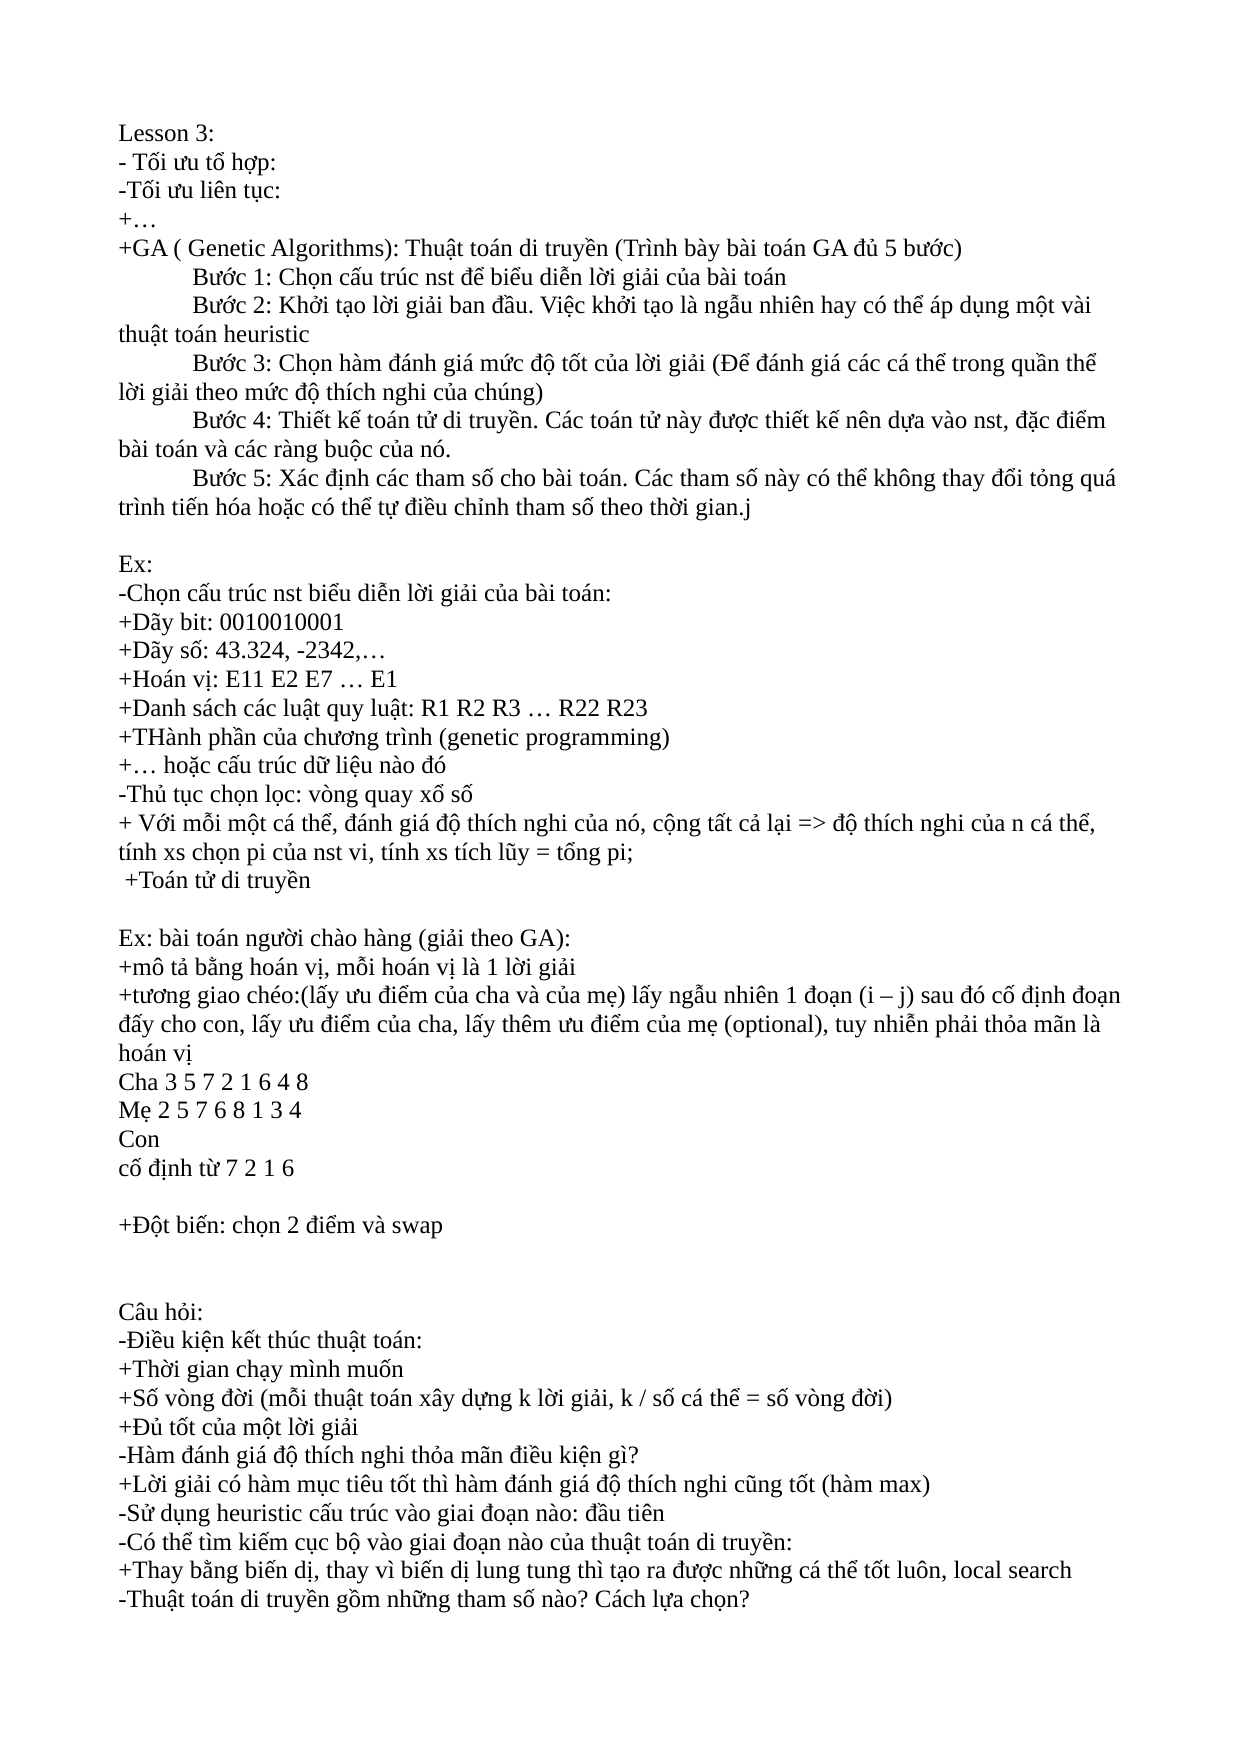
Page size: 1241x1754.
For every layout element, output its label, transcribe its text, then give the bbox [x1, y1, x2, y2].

text Bước 3: Chọn hàm đánh giá mức độ tốt của lời giải (Để đánh giá các cá thể trong quần thể lời giải theo mức độ thích nghi của chúng) [118, 348, 1122, 406]
text -Có thể tìm kiếm cục bộ vào giai đoạn nào của thuật toán di truyền: [118, 1527, 1122, 1556]
text cố định từ 7 2 1 6 [118, 1153, 1122, 1182]
text Con [118, 1124, 1122, 1153]
text +Lời giải có hàm mục tiêu tốt thì hàm đánh giá độ thích nghi cũng tốt (hàm max) [118, 1469, 1122, 1498]
text +Danh sách các luật quy luật: R1 R2 R3 … R22 R23 [118, 693, 1122, 722]
text Mẹ 2 5 7 6 8 1 3 4 [118, 1096, 1122, 1124]
text +Dãy số: 43.324, -2342,… [118, 636, 1122, 664]
text -Tối ưu liên tục: [118, 176, 1122, 204]
text Bước 5: Xác định các tham số cho bài toán. Các tham số này có thể không thay đổi tỏng quá trình tiến hóa hoặc có thể tự điều chỉnh tham số theo thời gian.j [118, 463, 1122, 521]
text +… hoặc cấu trúc dữ liệu nào đó [118, 751, 1122, 779]
text -Chọn cấu trúc nst biểu diễn lời giải của bài toán: +Dãy bit: 0010010001 [118, 578, 1122, 636]
text -Thủ tục chọn lọc: vòng quay xổ số + Với mỗi một cá thể, đánh giá độ thích nghi của nó, cộng tất cả lại => độ thích nghi của n cá thể, tính xs chọn pi của nst vi, tính xs tích lũy = tổng pi; [118, 779, 1122, 866]
text Lesson 3: [118, 118, 1122, 147]
text Câu hỏi: -Điều kiện kết thúc thuật toán: +Thời gian chạy mình muốn [118, 1297, 1122, 1383]
text +GA ( Genetic Algorithms): Thuật toán di truyền (Trình bày bài toán GA đủ 5 bước) [118, 233, 1122, 262]
text Ex: [118, 549, 1122, 578]
text +Đột biến: chọn 2 điểm và swap [118, 1211, 1122, 1239]
text Cha 3 5 7 2 1 6 4 8 [118, 1067, 1122, 1096]
text +Toán tử di truyền [118, 866, 1122, 894]
text +Hoán vị: E11 E2 E7 … E1 [118, 664, 1122, 693]
text +Thay bằng biến dị, thay vì biến dị lung tung thì tạo ra được những cá thể tốt luôn, local search [118, 1556, 1122, 1584]
text -Sử dụng heuristic cấu trúc vào giai đoạn nào: đầu tiên [118, 1498, 1122, 1527]
text +mô tả bằng hoán vị, mỗi hoán vị là 1 lời giải [118, 952, 1122, 981]
text Ex: bài toán người chào hàng (giải theo GA): [118, 923, 1122, 952]
text - Tối ưu tổ hợp: [118, 147, 1122, 176]
text -Thuật toán di truyền gồm những tham số nào? Cách lựa chọn? [118, 1584, 1122, 1613]
text Bước 1: Chọn cấu trúc nst để biểu diễn lời giải của bài toán [118, 262, 1122, 291]
text +tương giao chéo:(lấy ưu điểm của cha và của mẹ) lấy ngẫu nhiên 1 đoạn (i – j) sau đó cố định đoạn đấy cho con, lấy ưu điểm của cha, lấy thêm ưu điểm của mẹ (optional), tuy nhiễn phải thỏa mãn là hoán vị [118, 981, 1122, 1067]
text -Hàm đánh giá độ thích nghi thỏa mãn điều kiện gì? [118, 1441, 1122, 1469]
text +… [118, 204, 1122, 233]
text Bước 2: Khởi tạo lời giải ban đầu. Việc khởi tạo là ngẫu nhiên hay có thể áp dụng một vài thuật toán heuristic [118, 291, 1122, 348]
text Bước 4: Thiết kế toán tử di truyền. Các toán tử này được thiết kế nên dựa vào nst, đặc điểm bài toán và các ràng buộc của nó. [118, 406, 1122, 463]
text +Đủ tốt của một lời giải [118, 1412, 1122, 1441]
text +Số vòng đời (mỗi thuật toán xây dựng k lời giải, k / số cá thể = số vòng đời) [118, 1383, 1122, 1412]
text +THành phần của chương trình (genetic programming) [118, 722, 1122, 751]
